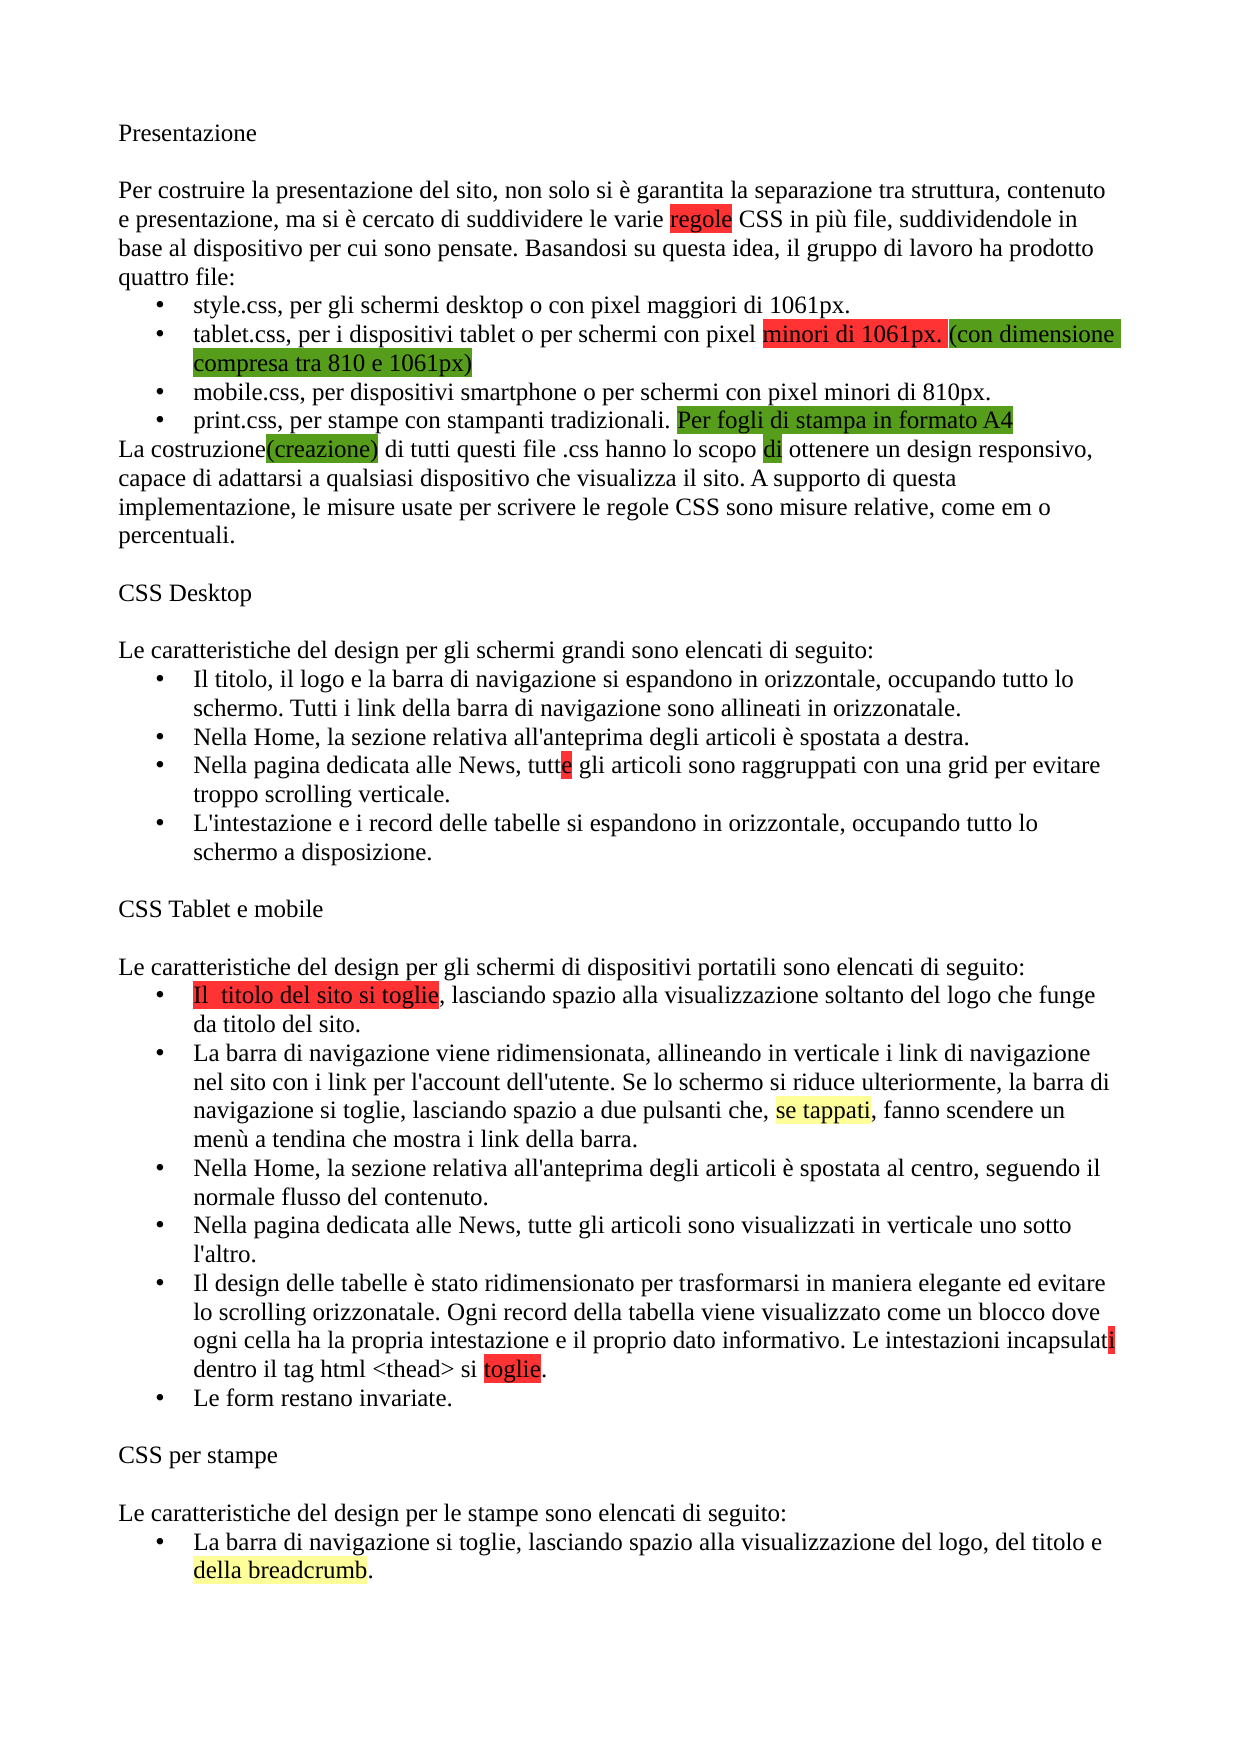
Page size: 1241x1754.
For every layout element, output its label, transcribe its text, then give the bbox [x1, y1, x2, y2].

list Il design delle tabelle è stato ridimensionato per trasformarsi in maniera elegante ed evitare lo scrolling orizzonatale. Ogni record della tabella viene visualizzato come un blocco dove ogni cella ha la propria intestazione e il proprio dato informativo. Le intestazioni incapsulati dentro il tag html <thead> si toglie. [156, 1268, 1122, 1383]
text Presentazione [118, 118, 1122, 147]
text CSS Tablet e mobile [118, 894, 1122, 923]
list print.css, per stampe con stampanti tradizionali. Per fogli di stampa in formato A4 [156, 406, 1122, 434]
list La barra di navigazione viene ridimensionata, allineando in verticale i link di navigazione nel sito con i link per l'account dell'utente. Se lo schermo si riduce ulteriormente, la barra di navigazione si toglie, lasciando spazio a due pulsanti che, se tappati, fanno scendere un menù a tendina che mostra i link della barra. [156, 1038, 1122, 1153]
list tablet.css, per i dispositivi tablet o per schermi con pixel minori di 1061px. (con dimensione compresa tra 810 e 1061px) [156, 319, 1122, 377]
list style.css, per gli schermi desktop o con pixel maggiori di 1061px. [156, 291, 1122, 319]
text Le caratteristiche del design per gli schermi di dispositivi portatili sono elencati di seguito: [118, 952, 1122, 981]
list Nella pagina dedicata alle News, tutte gli articoli sono visualizzati in verticale uno sotto l'altro. [156, 1211, 1122, 1268]
text Le caratteristiche del design per gli schermi grandi sono elencati di seguito: [118, 636, 1122, 664]
list Nella pagina dedicata alle News, tutte gli articoli sono raggruppati con una grid per evitare troppo scrolling verticale. [156, 751, 1122, 808]
text Per costruire la presentazione del sito, non solo si è garantita la separazione tra struttura, contenuto e presentazione, ma si è cercato di suddividere le varie regole CSS in più file, suddividendole in base al dispositivo per cui sono pensate. Basandosi su questa idea, il gruppo di lavoro ha prodotto quattro file: [118, 176, 1122, 291]
list Il titolo, il logo e la barra di navigazione si espandono in orizzontale, occupando tutto lo schermo. Tutti i link della barra di navigazione sono allineati in orizzonatale. [156, 664, 1122, 722]
text La costruzione(creazione) di tutti questi file .css hanno lo scopo di ottenere un design responsivo, capace di adattarsi a qualsiasi dispositivo che visualizza il sito. A supporto di questa implementazione, le misure usate per scrivere le regole CSS sono misure relative, come em o percentuali. [118, 434, 1122, 549]
list Nella Home, la sezione relativa all'anteprima degli articoli è spostata a destra. [156, 722, 1122, 751]
list Il titolo del sito si toglie, lasciando spazio alla visualizzazione soltanto del logo che funge da titolo del sito. [156, 981, 1122, 1038]
list mobile.css, per dispositivi smartphone o per schermi con pixel minori di 810px. [156, 377, 1122, 406]
list Nella Home, la sezione relativa all'anteprima degli articoli è spostata al centro, seguendo il normale flusso del contenuto. [156, 1153, 1122, 1211]
list L'intestazione e i record delle tabelle si espandono in orizzontale, occupando tutto lo schermo a disposizione. [156, 808, 1122, 866]
text CSS per stampe [118, 1441, 1122, 1469]
list Le form restano invariate. [156, 1383, 1122, 1412]
list La barra di navigazione si toglie, lasciando spazio alla visualizzazione del logo, del titolo e della breadcrumb. [156, 1527, 1122, 1584]
text Le caratteristiche del design per le stampe sono elencati di seguito: [118, 1498, 1122, 1527]
text CSS Desktop [118, 578, 1122, 607]
